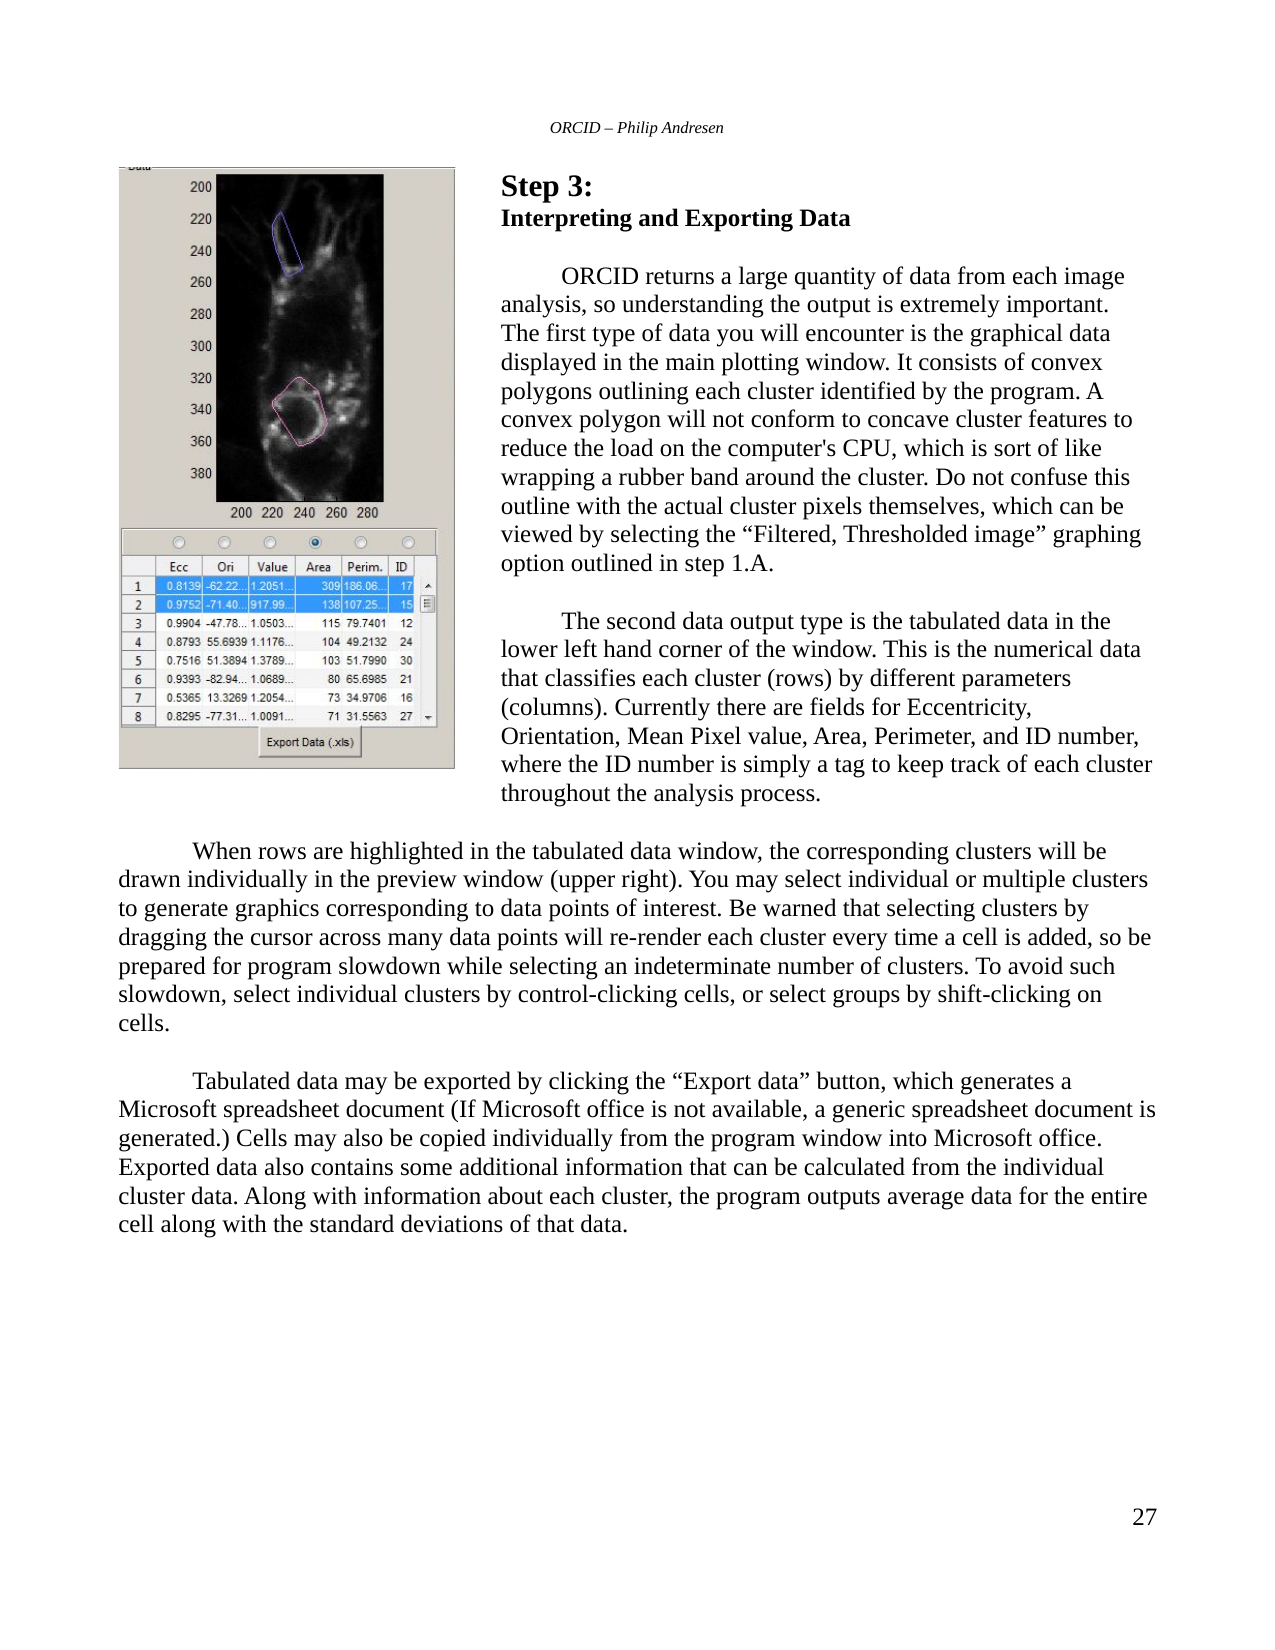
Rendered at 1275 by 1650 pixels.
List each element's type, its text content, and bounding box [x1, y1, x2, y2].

text Interpreting and Exporting Data [456, 203, 1157, 232]
text The second data output type is the tabulated data in the lower left hand corner of the window. This is the numerical data that classifies each cluster (rows) by different parameters (columns). Currently there are fields for Eccentricity, Orientation, Mean Pixel value, Area, Perimeter, and ID number, where the ID number is simply a tag to keep track of each cluster throughout the analysis process. [118, 606, 1157, 807]
text Step 3: [456, 167, 1157, 203]
text ORCID returns a large quantity of data from each image analysis, so understanding the output is extremely important. The first type of data you will encounter is the graphical data displayed in the main plotting window. It consists of convex polygons outlining each cluster identified by the program. A convex polygon will not conform to concave cluster features to reduce the load on the computer's CPU, which is sort of like wrapping a rubber band around the cluster. Do not confuse this outline with the actual cluster pixels themselves, which can be viewed by selecting the “Filtered, Thresholded image” graphing option outlined in step 1.A. [456, 261, 1157, 577]
text When rows are highlighted in the tabulated data window, the corresponding clusters will be drawn individually in the preview window (upper right). You may select individual or multiple clusters to generate graphics corresponding to data points of interest. Be warned that selecting clusters by dragging the cursor across many data points will re-render each cluster every time a cell is added, so be prepared for program slowdown while selecting an indeterminate number of clusters. To avoid such slowdown, select individual clusters by control-clicking cells, or select groups by shift-clicking on cells. [118, 836, 1157, 1037]
text Tabulated data may be exported by clicking the “Export data” button, which generates a Microsoft spreadsheet document (If Microsoft office is not available, a generic spreadsheet document is generated.) Cells may also be copied individually from the program window into Microsoft office. Exported data also contains some additional information that can be calculated from the individual cluster data. Along with information about each cluster, the program outputs average data for the entire cell along with the standard deviations of that data. [118, 1066, 1157, 1238]
